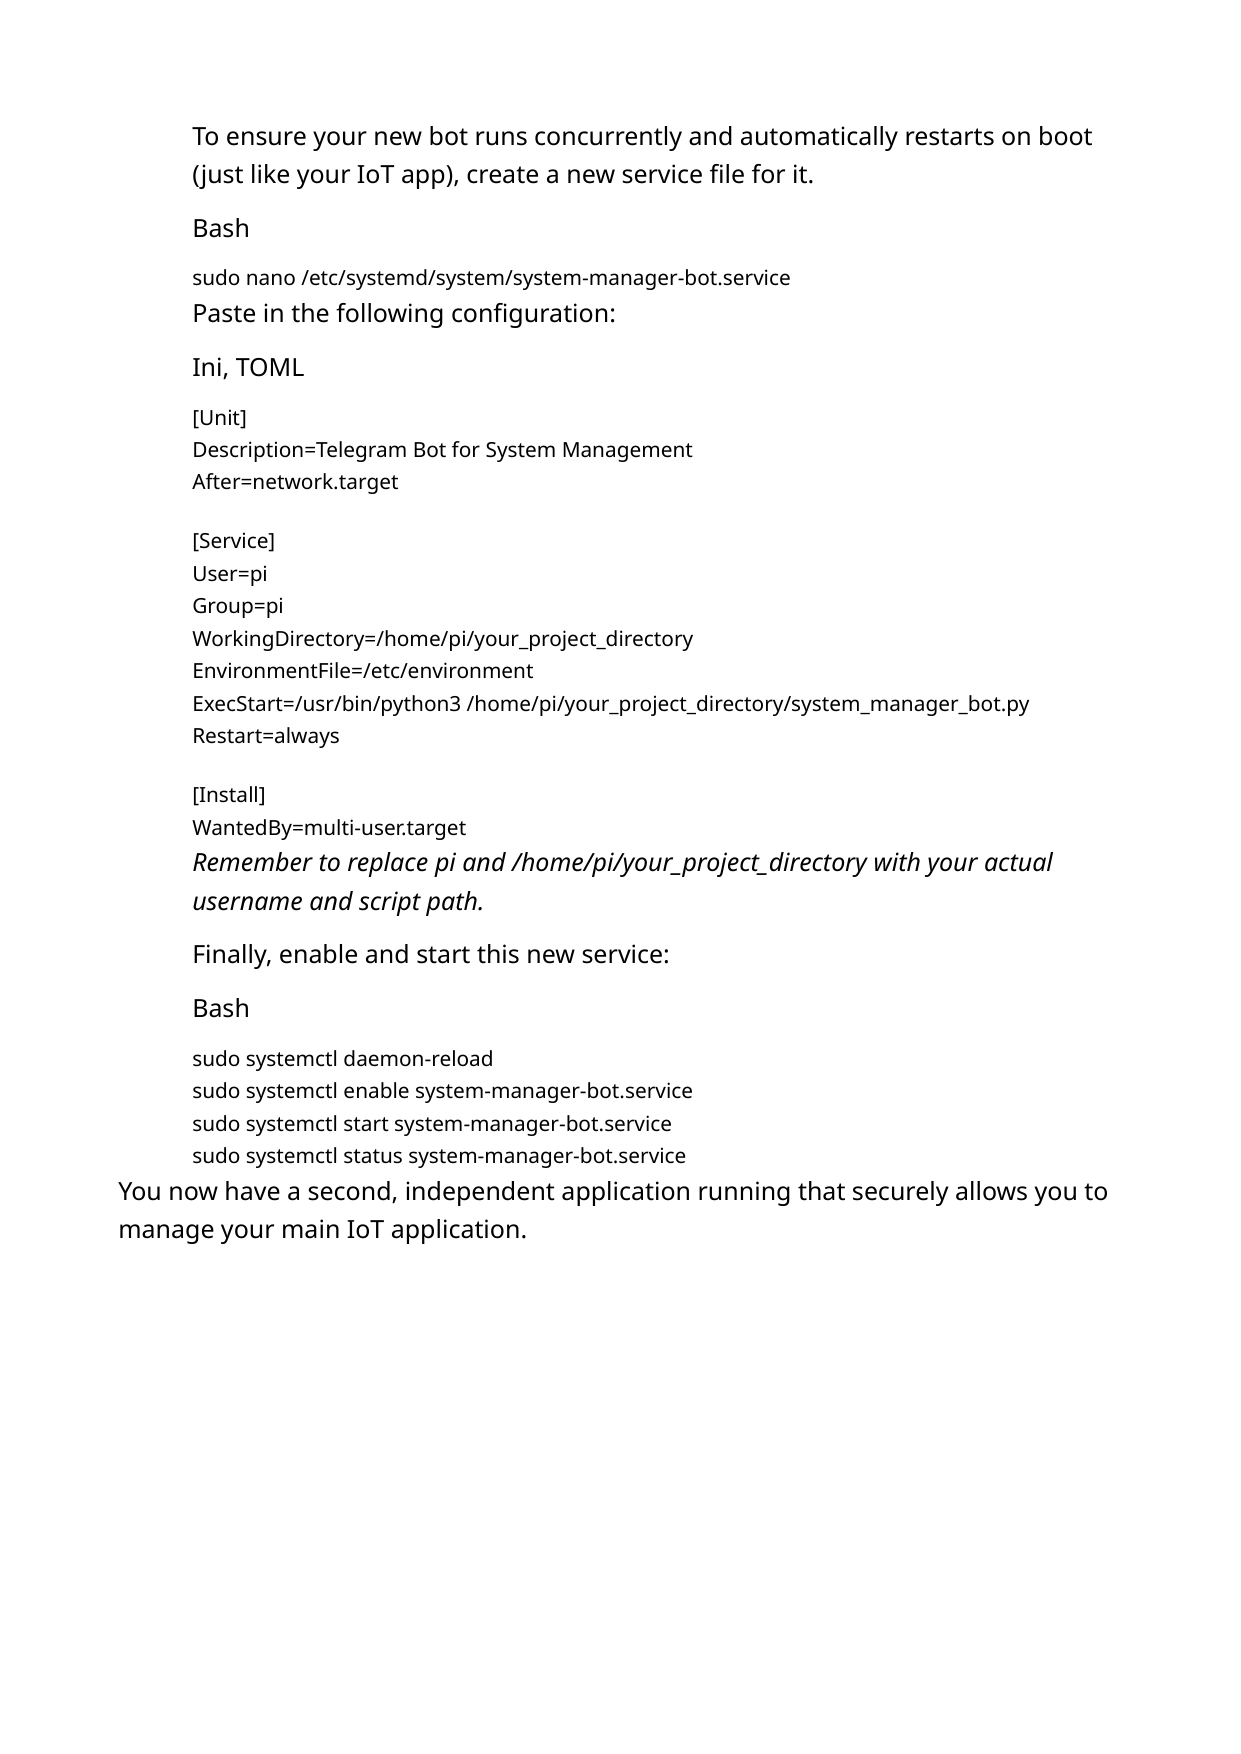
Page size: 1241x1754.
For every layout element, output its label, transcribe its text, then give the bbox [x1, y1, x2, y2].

list Paste in the following configuration: [162, 296, 1122, 330]
list sudo systemctl status system-manager-bot.service [162, 1141, 1122, 1169]
list WorkingDirectory=/home/pi/your_project_directory [162, 624, 1122, 652]
list Description=Telegram Bot for System Management [162, 435, 1122, 463]
list To ensure your new bot runs concurrently and automatically restarts on boot (just like your IoT app), create a new service file for it. [162, 118, 1122, 191]
list [Unit] [162, 403, 1122, 431]
list Restart=always [162, 721, 1122, 749]
list User=pi [162, 559, 1122, 587]
list [Install] [162, 780, 1122, 809]
list After=network.target [162, 467, 1122, 496]
list [Service] [162, 527, 1122, 555]
list sudo nano /etc/systemd/system/system-manager-bot.service [162, 263, 1122, 292]
list ExecStart=/usr/bin/python3 /home/pi/your_project_directory/system_manager_bot.py [162, 689, 1122, 717]
list sudo systemctl enable system-manager-bot.service [162, 1076, 1122, 1105]
list Ini, TOML [162, 349, 1122, 383]
list Bash [162, 210, 1122, 244]
list sudo systemctl start system-manager-bot.service [162, 1109, 1122, 1137]
list WantedBy=multi-user.target [162, 813, 1122, 841]
list Remember to replace pi and /home/pi/your_project_directory with your actual username and script path. [162, 845, 1122, 918]
list Group=pi [162, 591, 1122, 620]
text You now have a second, independent application running that securely allows you to manage your main IoT application. [118, 1173, 1122, 1246]
list Bash [162, 991, 1122, 1024]
list EnvironmentFile=/etc/environment [162, 656, 1122, 685]
list sudo systemctl daemon-reload [162, 1044, 1122, 1072]
list Finally, enable and start this new service: [162, 937, 1122, 971]
